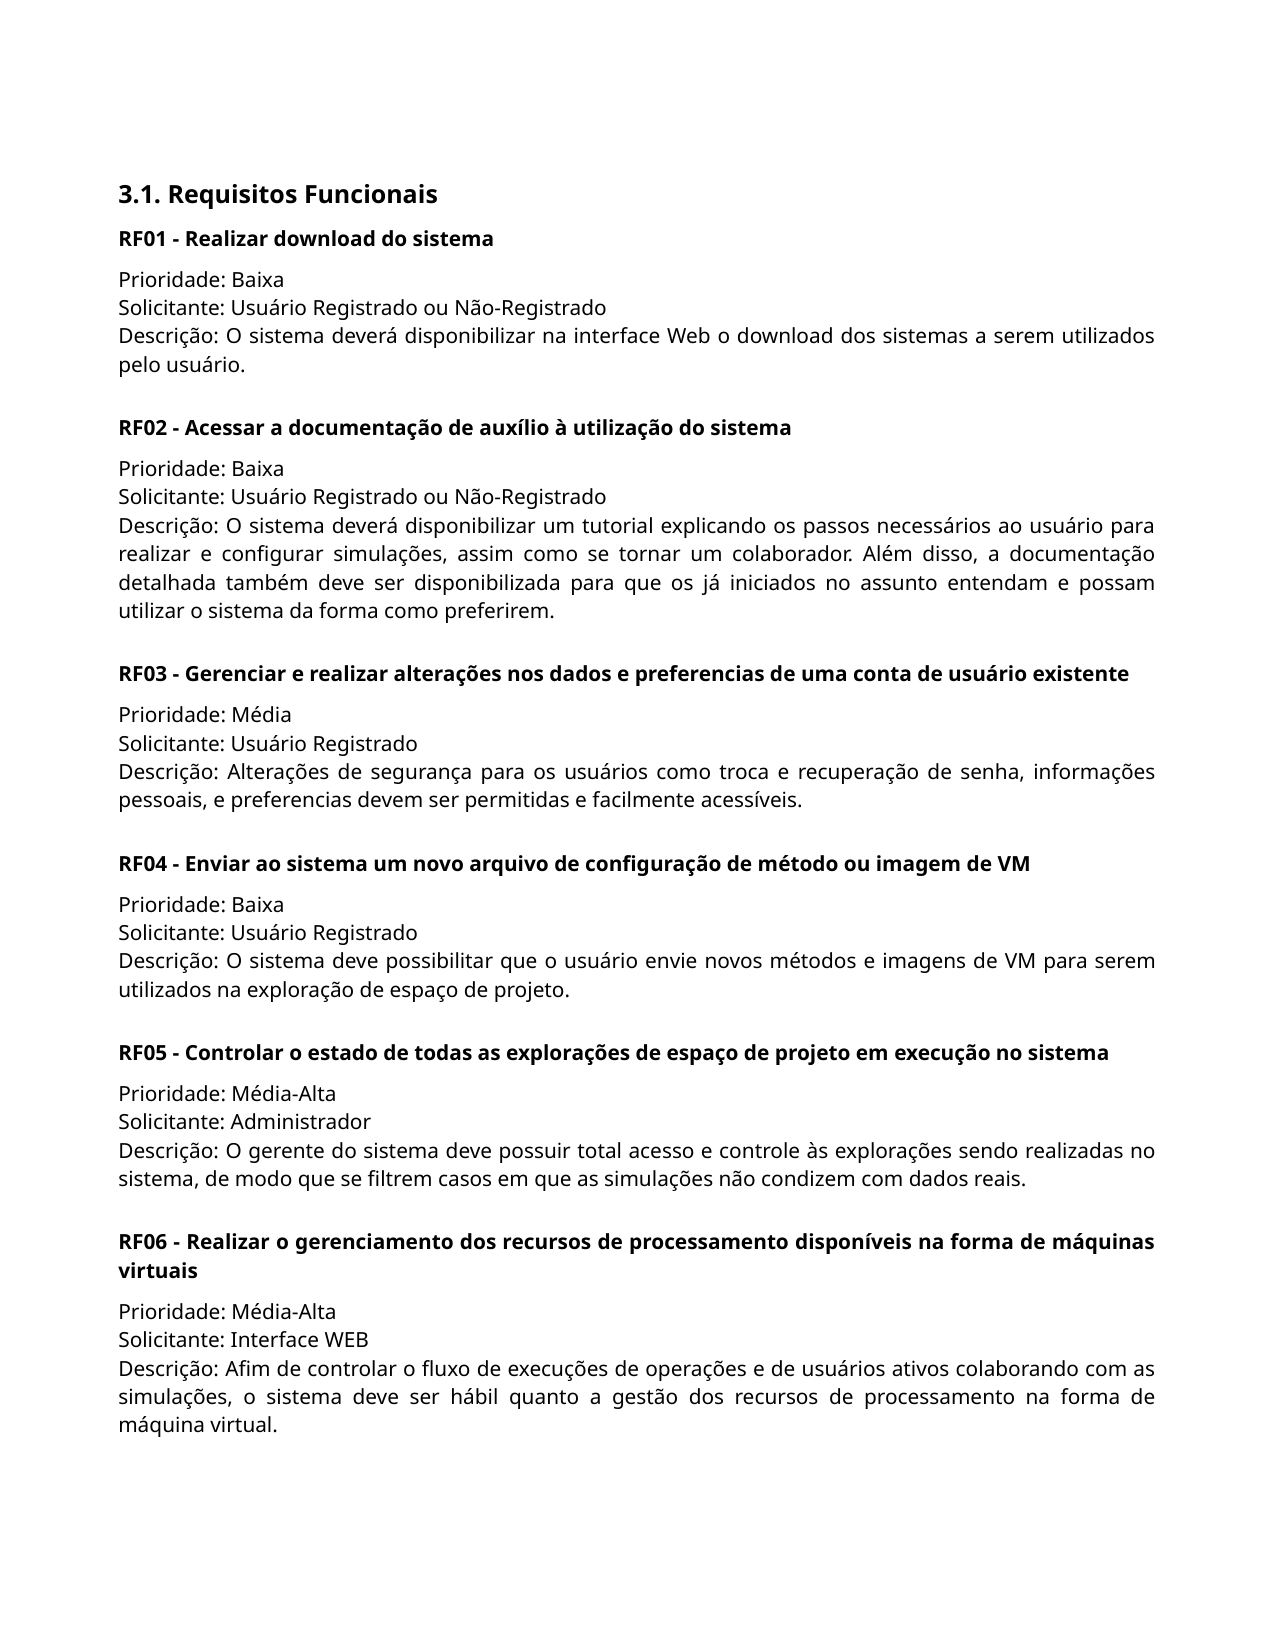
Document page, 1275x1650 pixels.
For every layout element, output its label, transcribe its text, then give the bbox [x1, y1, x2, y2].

subtitle RF02 - Acessar a documentação de auxílio à utilização do sistema [118, 413, 1157, 442]
text Solicitante: Usuário Registrado [118, 729, 1157, 757]
subtitle RF05 - Controlar o estado de todas as explorações de espaço de projeto em execução no sistema [118, 1038, 1157, 1067]
text Prioridade: Baixa [118, 890, 1157, 918]
text Prioridade: Baixa [118, 454, 1157, 482]
text Prioridade: Média [118, 700, 1157, 729]
subtitle RF04 - Enviar ao sistema um novo arquivo de configuração de método ou imagem de VM [118, 849, 1157, 877]
text Solicitante: Administrador [118, 1107, 1157, 1136]
subtitle RF03 - Gerenciar e realizar alterações nos dados e preferencias de uma conta de usuário existente [118, 659, 1157, 688]
subtitle RF01 - Realizar download do sistema [118, 224, 1157, 252]
text Descrição: O sistema deverá disponibilizar na interface Web o download dos sistemas a serem utilizados pelo usuário. [118, 322, 1157, 378]
text Descrição: Afim de controlar o fluxo de execuções de operações e de usuários ativos colaborando com as simulações, o sistema deve ser hábil quanto a gestão dos recursos de processamento na forma de máquina virtual. [118, 1354, 1157, 1439]
text Prioridade: Baixa [118, 265, 1157, 293]
text Descrição: O sistema deverá disponibilizar um tutorial explicando os passos necessários ao usuário para realizar e configurar simulações, assim como se tornar um colaborador. Além disso, a documentação detalhada também deve ser disponibilizada para que os já iniciados no assunto entendam e possam utilizar o sistema da forma como preferirem. [118, 511, 1157, 625]
text Descrição: O gerente do sistema deve possuir total acesso e controle às explorações sendo realizadas no sistema, de modo que se filtrem casos em que as simulações não condizem com dados reais. [118, 1136, 1157, 1193]
title 3.1. Requisitos Funcionais [118, 177, 1157, 211]
text Descrição: O sistema deve possibilitar que o usuário envie novos métodos e imagens de VM para serem utilizados na exploração de espaço de projeto. [118, 947, 1157, 1003]
text Prioridade: Média-Alta [118, 1297, 1157, 1325]
text Solicitante: Interface WEB [118, 1325, 1157, 1354]
subtitle RF06 - Realizar o gerenciamento dos recursos de processamento disponíveis na forma de máquinas virtuais [118, 1227, 1157, 1284]
text Prioridade: Média-Alta [118, 1079, 1157, 1107]
text Descrição: Alterações de segurança para os usuários como troca e recuperação de senha, informações pessoais, e preferencias devem ser permitidas e facilmente acessíveis. [118, 757, 1157, 814]
text Solicitante: Usuário Registrado ou Não-Registrado [118, 293, 1157, 322]
text Solicitante: Usuário Registrado ou Não-Registrado [118, 482, 1157, 511]
text Solicitante: Usuário Registrado [118, 918, 1157, 947]
